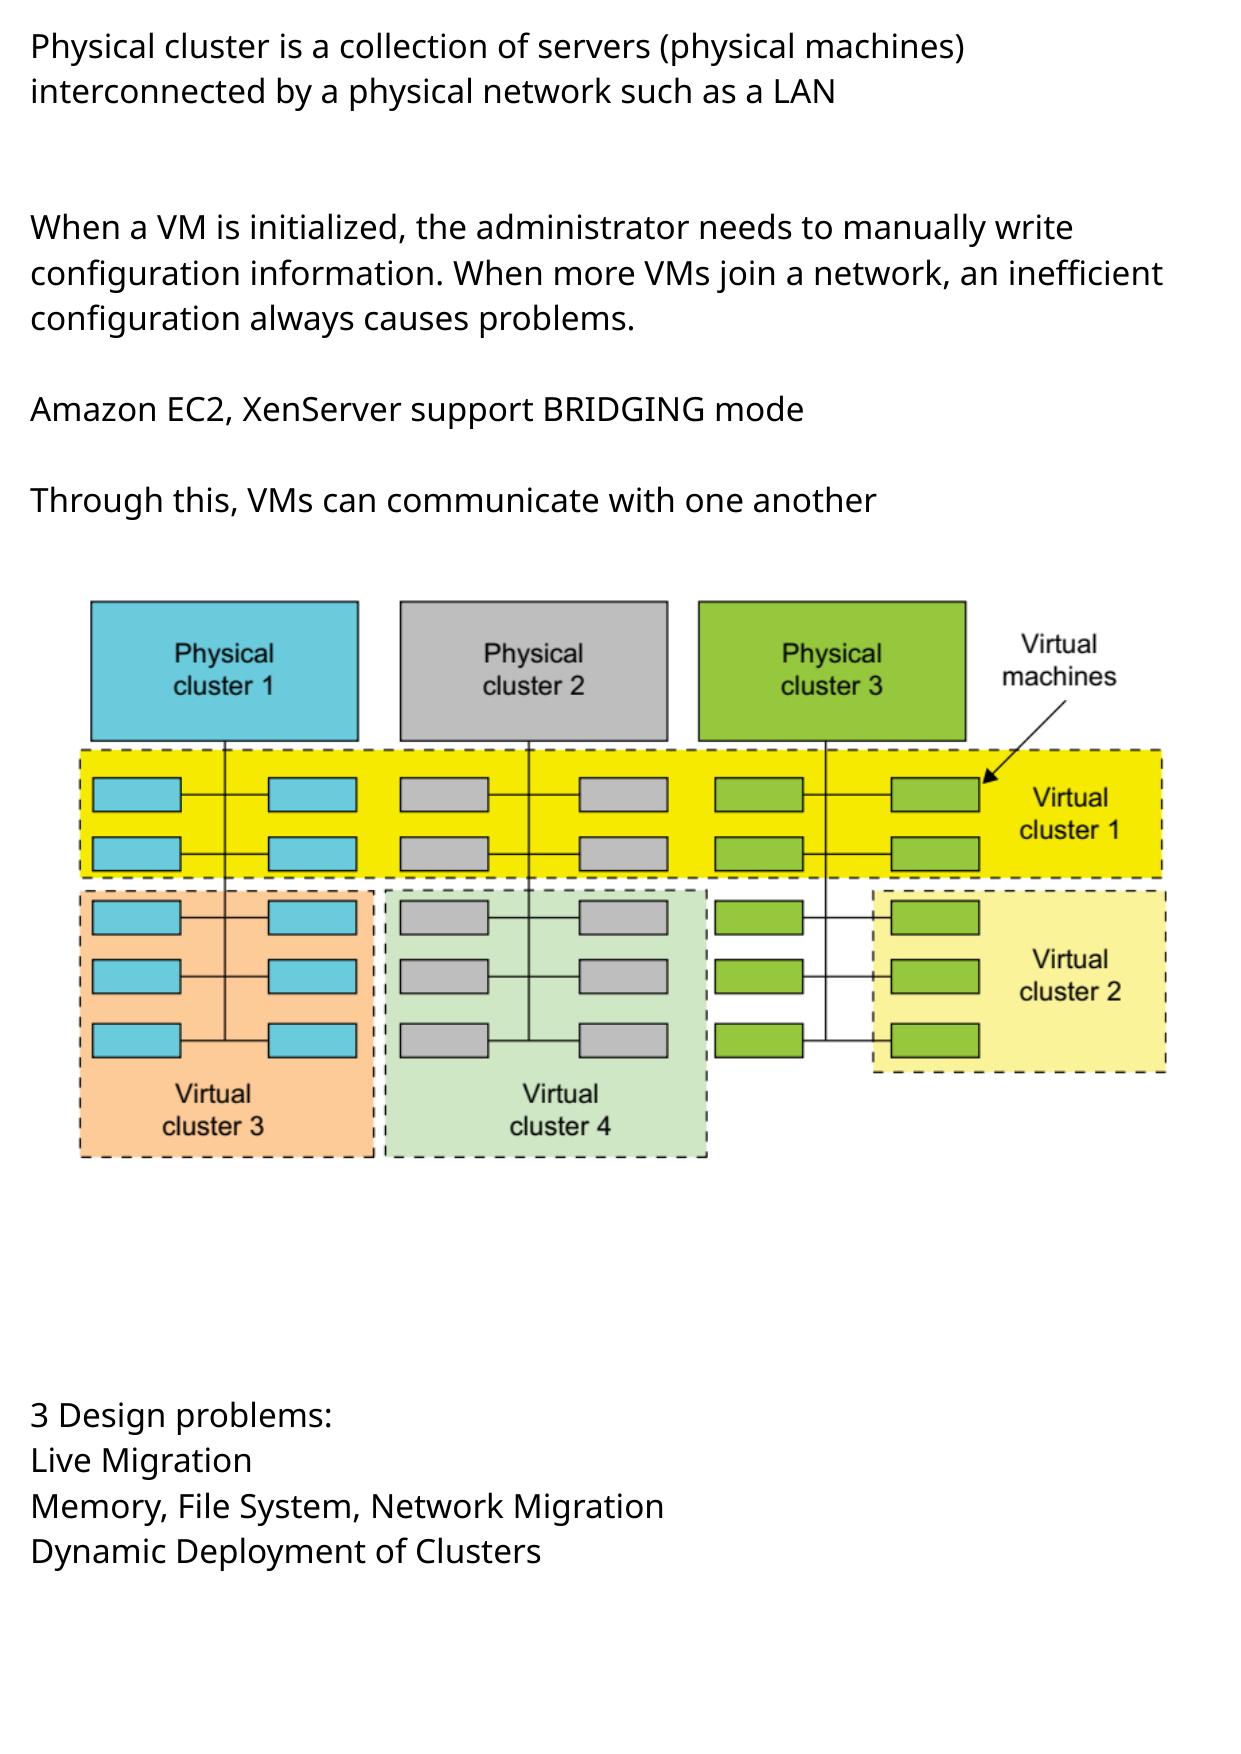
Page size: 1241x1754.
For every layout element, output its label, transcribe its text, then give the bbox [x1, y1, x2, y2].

subtitle Live Migration [30, 1437, 1211, 1482]
subtitle Dynamic Deployment of Clusters [30, 1528, 1211, 1573]
subtitle Physical cluster is a collection of servers (physical machines) interconnected by a physical network such as a LAN [30, 22, 1211, 113]
subtitle 3 Design problems: [30, 1392, 1211, 1437]
picture [30, 567, 1211, 1165]
subtitle When a VM is initialized, the administrator needs to manually write configuration information. When more VMs join a network, an inefficient configuration always causes problems. [30, 204, 1211, 340]
subtitle Through this, VMs can communicate with one another [30, 477, 1211, 522]
subtitle Memory, File System, Network Migration [30, 1482, 1211, 1528]
subtitle Amazon EC2, XenServer support BRIDGING mode [30, 386, 1211, 431]
